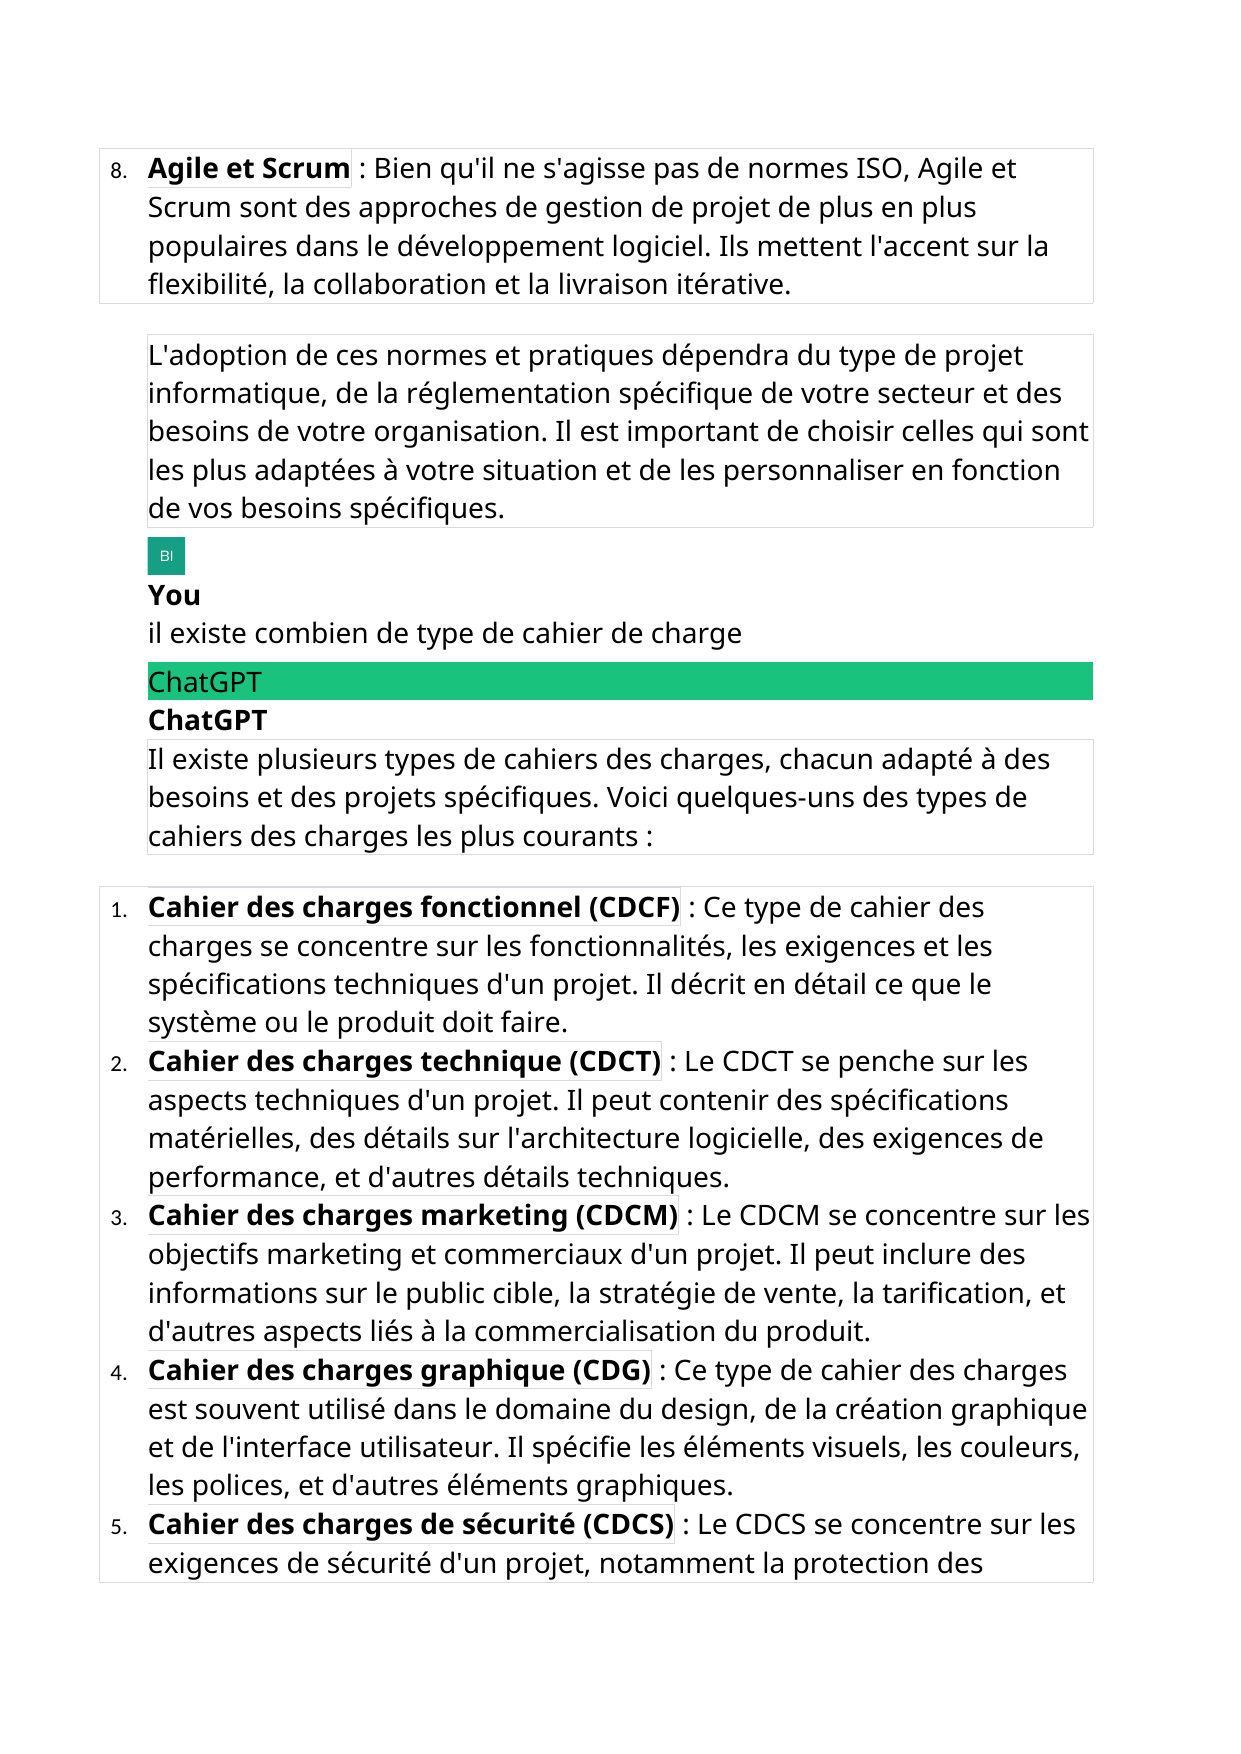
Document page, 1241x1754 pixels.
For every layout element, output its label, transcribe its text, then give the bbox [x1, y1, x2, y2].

text ChatGPT [148, 700, 1093, 739]
list Cahier des charges graphique (CDG) : Ce type de cahier des charges est souvent utilisé dans le domaine du design, de la création graphique et de l'interface utilisateur. Il spécifie les éléments visuels, les couleurs, les polices, et d'autres éléments graphiques. [100, 1349, 1093, 1503]
list Agile et Scrum : Bien qu'il ne s'agisse pas de normes ISO, Agile et Scrum sont des approches de gestion de projet de plus en plus populaires dans le développement logiciel. Ils mettent l'accent sur la flexibilité, la collaboration et la livraison itérative. [100, 149, 1093, 303]
list Cahier des charges fonctionnel (CDCF) : Ce type de cahier des charges se concentre sur les fonctionnalités, les exigences et les spécifications techniques d'un projet. Il décrit en détail ce que le système ou le produit doit faire. [100, 887, 1093, 1040]
text You [148, 575, 1093, 613]
text ChatGPT [148, 662, 1093, 700]
list Cahier des charges de sécurité (CDCS) : Le CDCS se concentre sur les exigences de sécurité d'un projet, notamment la protection des [100, 1503, 1093, 1582]
list Cahier des charges marketing (CDCM) : Le CDCM se concentre sur les objectifs marketing et commerciaux d'un projet. Il peut inclure des informations sur le public cible, la stratégie de vente, la tarification, et d'autres aspects liés à la commercialisation du produit. [100, 1195, 1093, 1349]
text L'adoption de ces normes et pratiques dépendra du type de projet informatique, de la réglementation spécifique de votre secteur et des besoins de votre organisation. Il est important de choisir celles qui sont les plus adaptées à votre situation et de les personnaliser en fonction de vos besoins spécifiques. [148, 335, 1093, 527]
text il existe combien de type de cahier de charge [148, 613, 1093, 652]
picture [147, 537, 186, 575]
list Cahier des charges technique (CDCT) : Le CDCT se penche sur les aspects techniques d'un projet. Il peut contenir des spécifications matérielles, des détails sur l'architecture logicielle, des exigences de performance, et d'autres détails techniques. [100, 1040, 1093, 1195]
text Il existe plusieurs types de cahiers des charges, chacun adapté à des besoins et des projets spécifiques. Voici quelques-uns des types de cahiers des charges les plus courants : [148, 740, 1093, 854]
